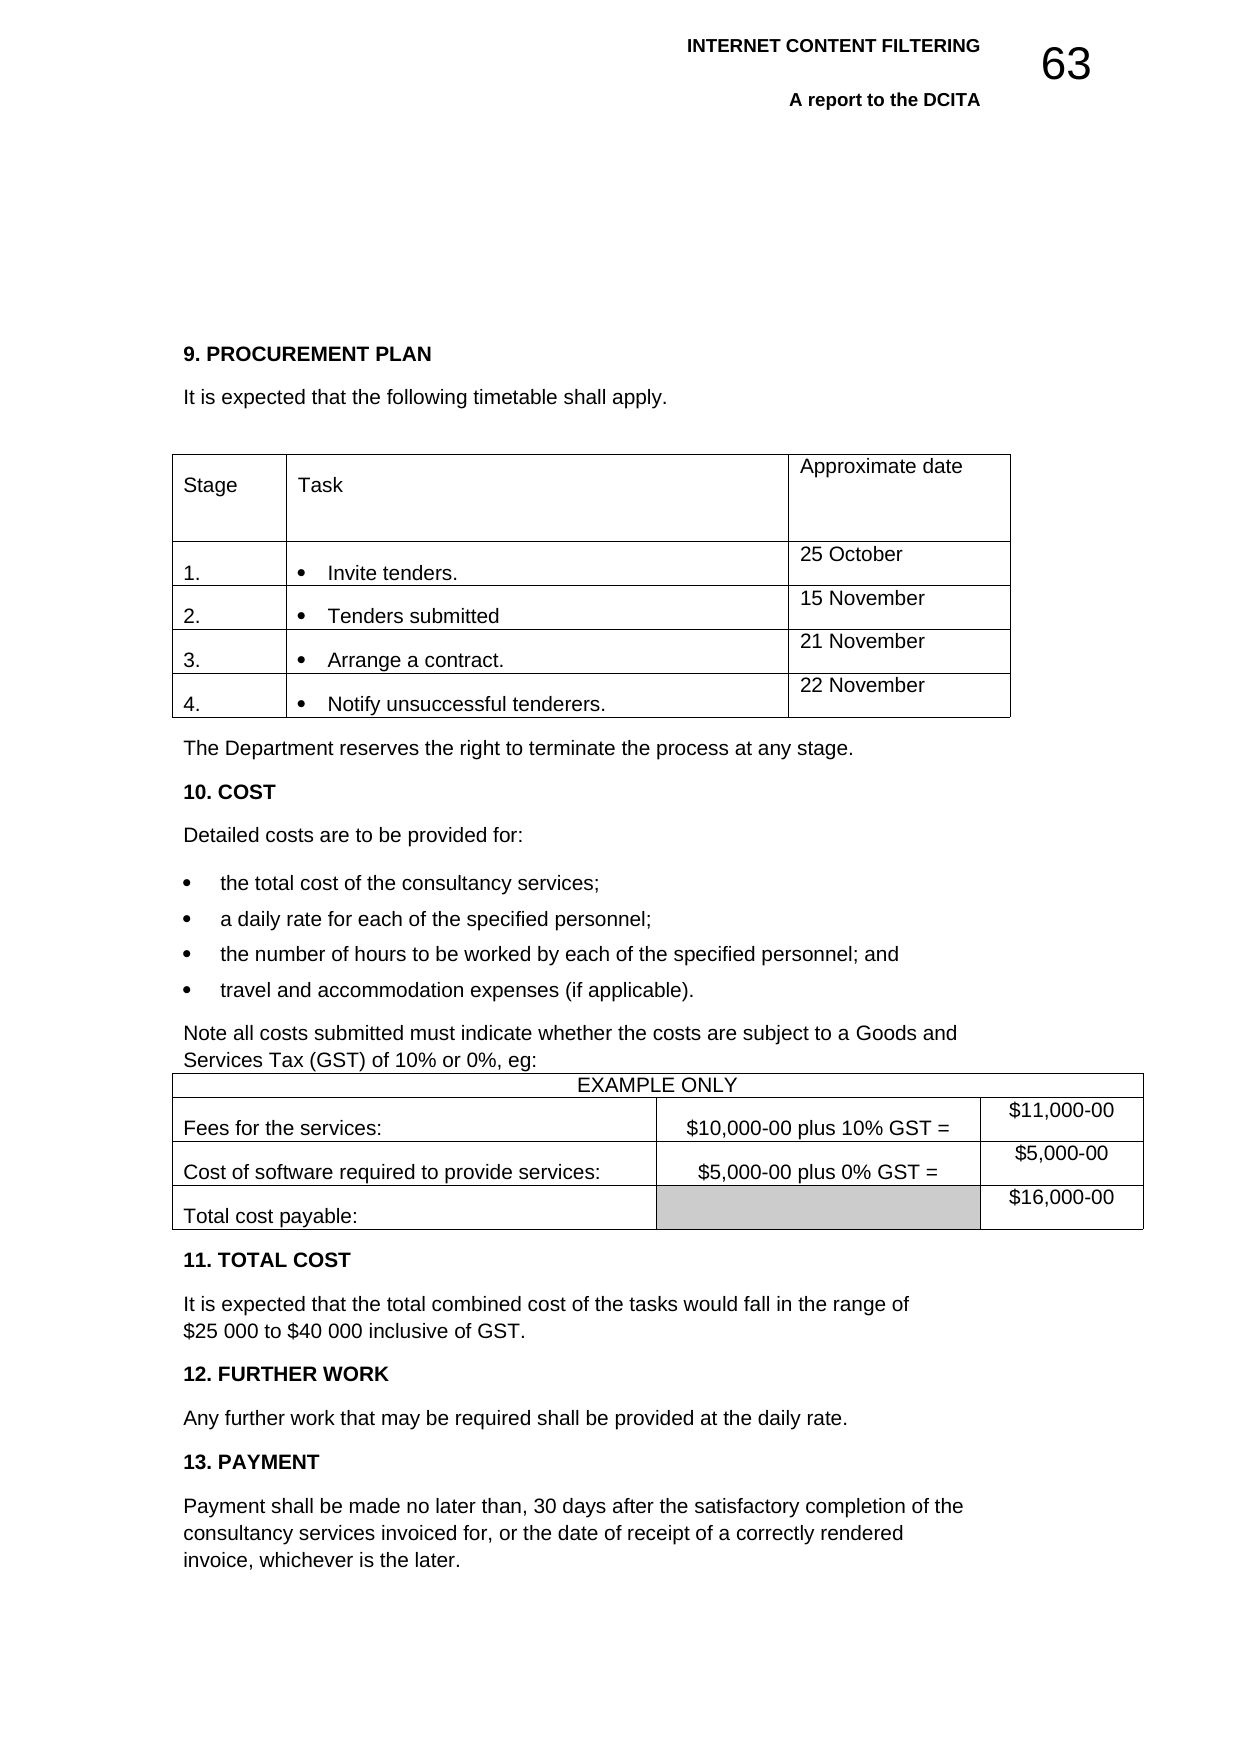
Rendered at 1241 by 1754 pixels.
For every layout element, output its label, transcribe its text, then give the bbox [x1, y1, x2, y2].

text 10. COST [183, 777, 975, 804]
table_cell 3. [173, 630, 286, 673]
table_cell Tenders submitted [287, 586, 788, 629]
table_header Approximate date [789, 455, 1010, 541]
list travel and accommodation expenses (if applicable). [183, 975, 975, 1002]
table_cell $10,000-00 plus 10% GST = [657, 1098, 980, 1141]
table_cell 1. [173, 542, 286, 585]
list the total cost of the consultancy services; [183, 869, 975, 896]
table_header Task [287, 455, 788, 541]
table_cell 21 November [789, 630, 1010, 673]
table_cell 22 November [789, 674, 1010, 717]
table_cell Notify unsuccessful tenderers. [287, 674, 788, 717]
table_cell Arrange a contract. [287, 630, 788, 673]
table_cell $11,000-00 [981, 1098, 1143, 1141]
table_cell [657, 1186, 980, 1229]
text It is expected that the total combined cost of the tasks would fall in the range of $25 000 to $40 000 inclusive of GST. [183, 1289, 975, 1343]
text 12. FURTHER WORK [183, 1360, 975, 1387]
text The Department reserves the right to terminate the process at any stage. [183, 734, 975, 761]
text Note all costs submitted must indicate whether the costs are subject to a Goods and Services Tax (GST) of 10% or 0%, eg: [183, 1019, 975, 1073]
table_cell Fees for the services: [173, 1098, 656, 1141]
table_cell Invite tenders. [287, 542, 788, 585]
text Detailed costs are to be provided for: [183, 821, 975, 848]
table_cell 4. [173, 674, 286, 717]
text 13. PAYMENT [183, 1448, 975, 1475]
table_cell 2. [173, 586, 286, 629]
table_cell 25 October [789, 542, 1010, 585]
text 11. TOTAL COST [183, 1246, 975, 1273]
table_cell $5,000-00 [981, 1142, 1143, 1185]
table_cell $16,000-00 [981, 1186, 1143, 1229]
list a daily rate for each of the specified personnel; [183, 904, 975, 932]
text Any further work that may be required shall be provided at the daily rate. [183, 1404, 975, 1431]
table_header Stage [173, 455, 286, 541]
text 9. PROCUREMENT PLAN [183, 339, 975, 366]
list the number of hours to be worked by each of the specified personnel; and [183, 940, 975, 967]
table_cell Total cost payable: [173, 1186, 656, 1229]
table_header EXAMPLE ONLY [173, 1074, 1143, 1097]
text Payment shall be made no later than, 30 days after the satisfactory completion of the consultancy services invoiced for, or the date of receipt of a correctly rendered invoice, whichever is the later. [183, 1491, 975, 1573]
table_cell $5,000-00 plus 0% GST = [657, 1142, 980, 1185]
table_cell Cost of software required to provide services: [173, 1142, 656, 1185]
table_cell 15 November [789, 586, 1010, 629]
text It is expected that the following timetable shall apply. [183, 383, 975, 410]
